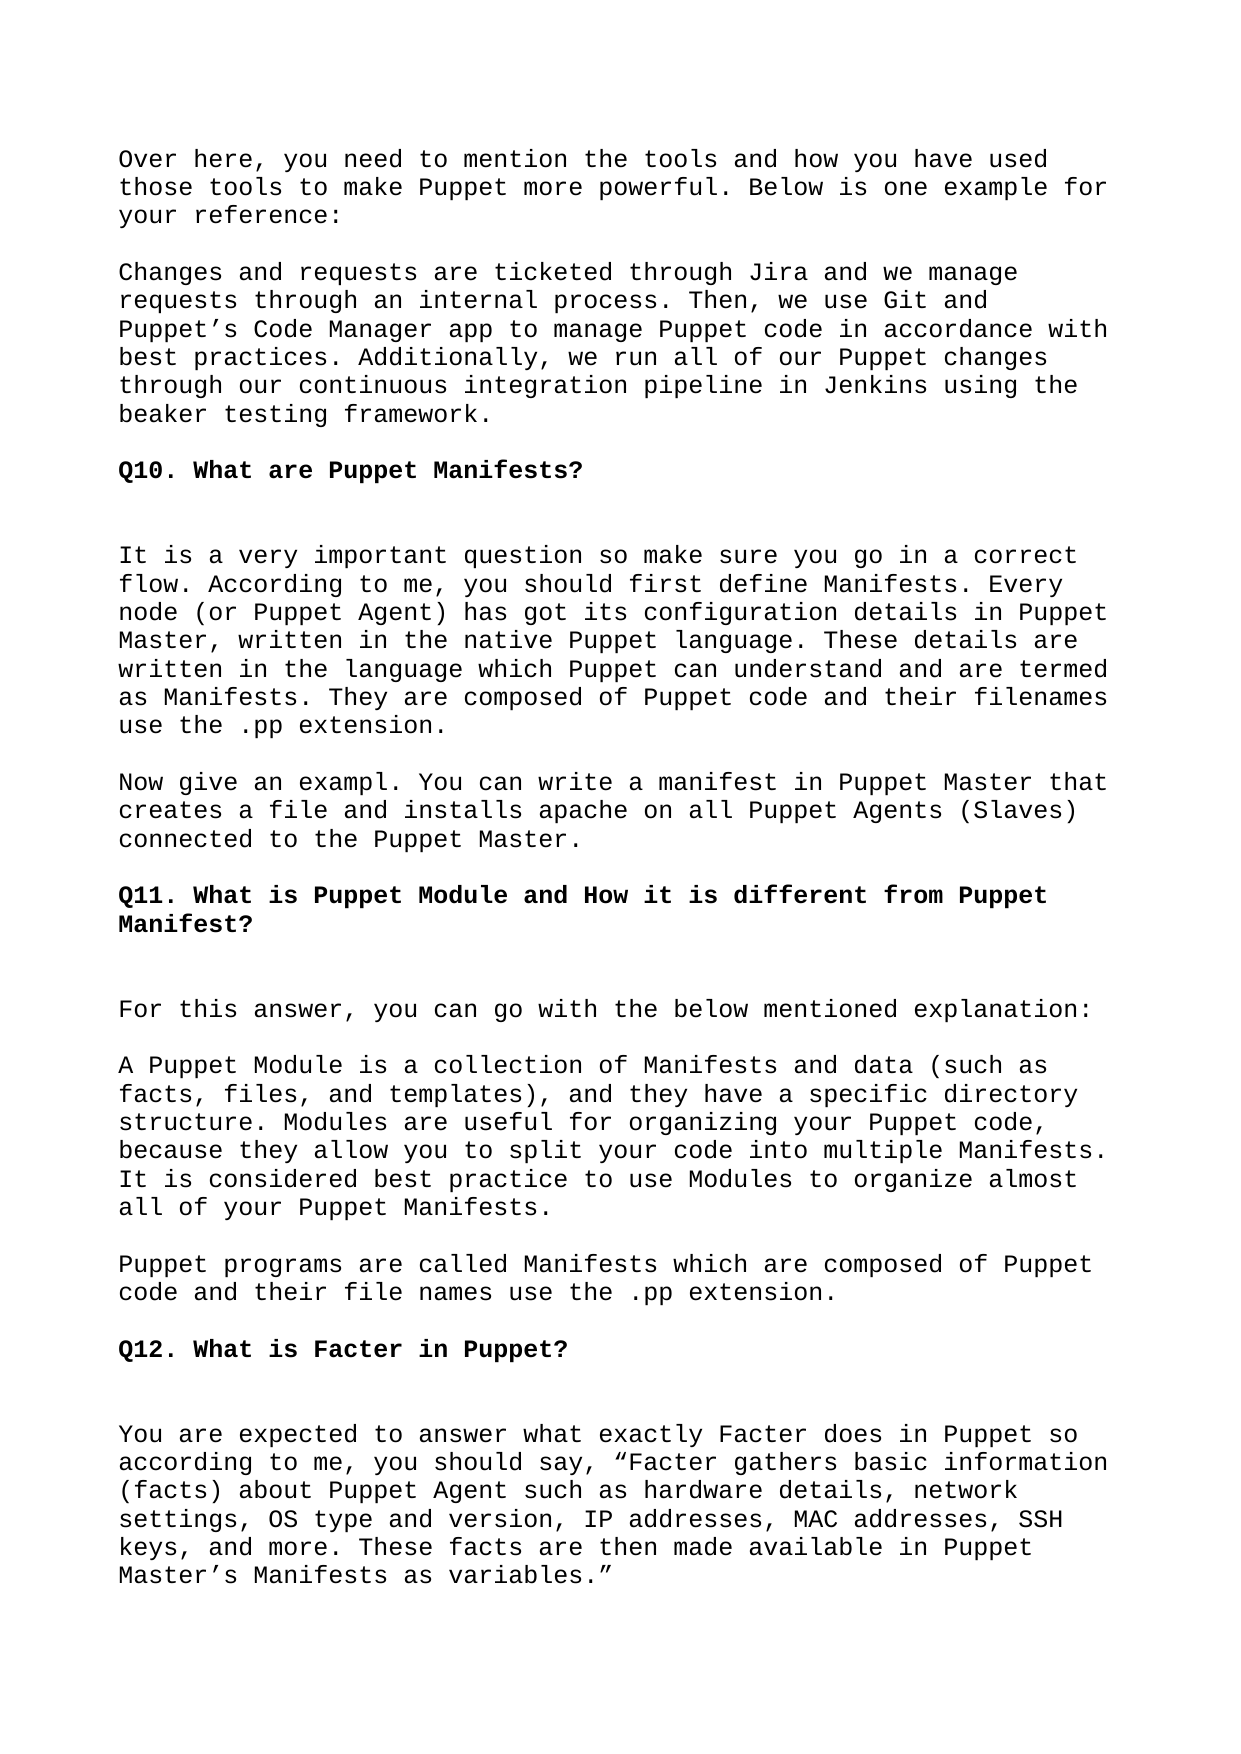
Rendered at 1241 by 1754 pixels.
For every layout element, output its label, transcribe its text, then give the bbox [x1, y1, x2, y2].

text Puppet programs are called Manifests which are composed of Puppet code and their file names use the .pp extension. [118, 1251, 1122, 1308]
text Changes and requests are ticketed through Jira and we manage requests through an internal process. Then, we use Git and Puppet’s Code Manager app to manage Puppet code in accordance with best practices. Additionally, we run all of our Puppet changes through our continuous integration pipeline in Jenkins using the beaker testing framework. [118, 260, 1122, 430]
text Q12. What is Facter in Puppet? [118, 1336, 1122, 1365]
text Q10. What are Puppet Manifests? [118, 458, 1122, 486]
text Now give an exampl. You can write a manifest in Puppet Master that creates a file and installs apache on all Puppet Agents (Slaves) connected to the Puppet Master. [118, 770, 1122, 855]
text You are expected to answer what exactly Facter does in Puppet so according to me, you should say, “Facter gathers basic information (facts) about Puppet Agent such as hardware details, network settings, OS type and version, IP addresses, MAC addresses, SSH keys, and more. These facts are then made available in Puppet Master’s Manifests as variables.” [118, 1421, 1122, 1591]
text It is a very important question so make sure you go in a correct flow. According to me, you should first define Manifests. Every node (or Puppet Agent) has got its configuration details in Puppet Master, written in the native Puppet language. These details are written in the language which Puppet can understand and are termed as Manifests. They are composed of Puppet code and their filenames use the .pp extension. [118, 543, 1122, 741]
text Q11. What is Puppet Module and How it is different from Puppet Manifest? [118, 883, 1122, 940]
text A Puppet Module is a collection of Manifests and data (such as facts, files, and templates), and they have a specific directory structure. Modules are useful for organizing your Puppet code, because they allow you to split your code into multiple Manifests. It is considered best practice to use Modules to organize almost all of your Puppet Manifests. [118, 1053, 1122, 1223]
text Over here, you need to mention the tools and how you have used those tools to make Puppet more powerful. Below is one example for your reference: [118, 146, 1122, 231]
text For this answer, you can go with the below mentioned explanation: [118, 996, 1122, 1025]
